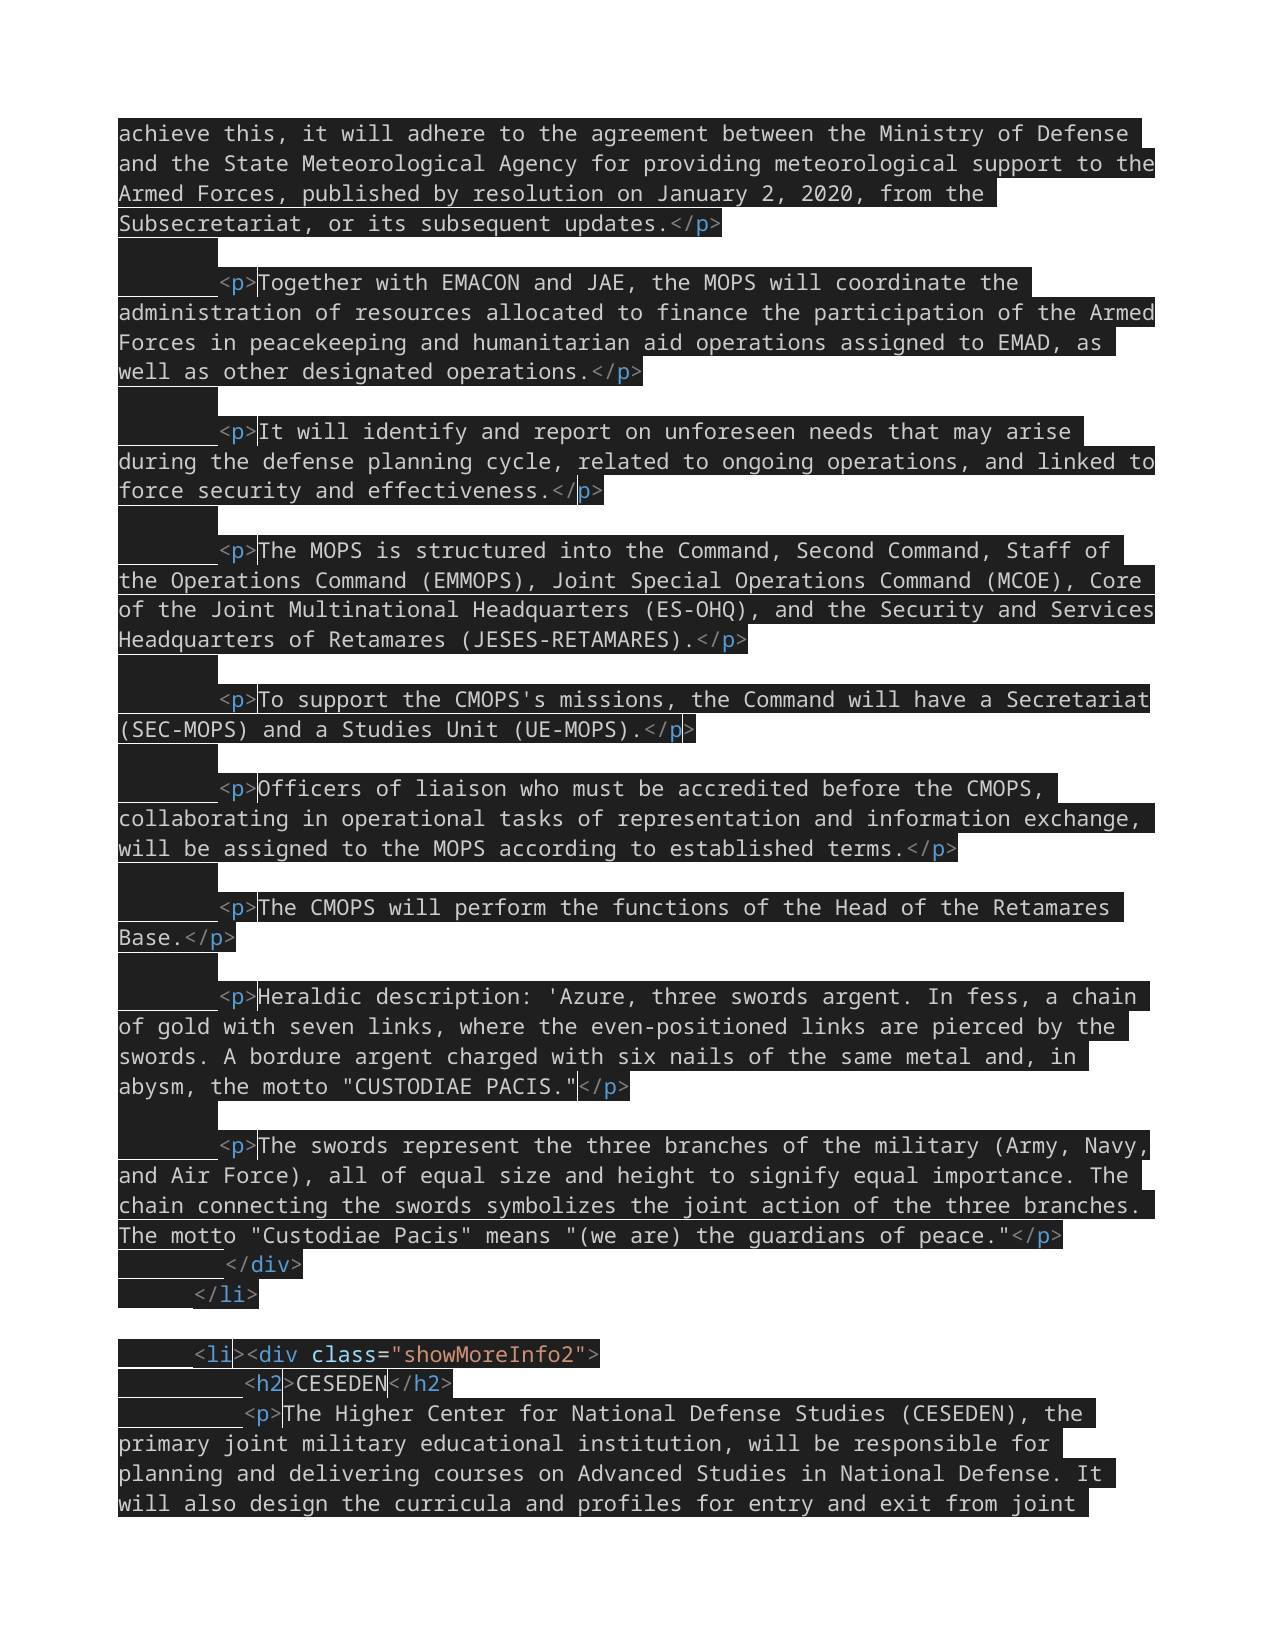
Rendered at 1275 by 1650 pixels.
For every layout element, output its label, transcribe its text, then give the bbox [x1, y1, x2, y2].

text <p>Heraldic description: 'Azure, three swords argent. In fess, a chain of gold with seven links, where the even-positioned links are pierced by the swords. A bordure argent charged with six nails of the same metal and, in abysm, the motto "CUSTODIAE PACIS."</p> [118, 981, 1157, 1101]
text <p>The MOPS is structured into the Command, Second Command, Staff of the Operations Command (EMMOPS), Joint Special Operations Command (MCOE), Core of the Joint Multinational Headquarters (ES-OHQ), and the Security and Services Headquarters of Retamares (JESES-RETAMARES).</p> [118, 535, 1157, 654]
text <h2>CESEDEN</h2> [118, 1368, 1157, 1398]
text </li> [118, 1279, 1157, 1309]
text <p>Officers of liaison who must be accredited before the CMOPS, collaborating in operational tasks of representation and information exchange, will be assigned to the MOPS according to established terms.</p> [118, 773, 1157, 862]
text <p>It will identify and report on unforeseen needs that may arise during the defense planning cycle, related to ongoing operations, and linked to force security and effectiveness.</p> [118, 416, 1157, 505]
text <p>The Higher Center for National Defense Studies (CESEDEN), the primary joint military educational institution, will be responsible for planning and delivering courses on Advanced Studies in National Defense. It will also design the curricula and profiles for entry and exit from joint [118, 1398, 1157, 1517]
text <p>The swords represent the three branches of the military (Army, Navy, and Air Force), all of equal size and height to signify equal importance. The chain connecting the swords symbolizes the joint action of the three branches. The motto "Custodiae Pacis" means "(we are) the guardians of peace."</p> [118, 1130, 1157, 1249]
text </div> [118, 1249, 1157, 1279]
text achieve this, it will adhere to the agreement between the Ministry of Defense and the State Meteorological Agency for providing meteorological support to the Armed Forces, published by resolution on January 2, 2020, from the Subsecretariat, or its subsequent updates.</p> [118, 118, 1157, 237]
text <li><div class="showMoreInfo2"> [118, 1339, 1157, 1368]
text <p>Together with EMACON and JAE, the MOPS will coordinate the administration of resources allocated to finance the participation of the Armed Forces in peacekeeping and humanitarian aid operations assigned to EMAD, as well as other designated operations.</p> [118, 267, 1157, 386]
text <p>The CMOPS will perform the functions of the Head of the Retamares Base.</p> [118, 892, 1157, 952]
text <p>To support the CMOPS's missions, the Command will have a Secretariat (SEC-MOPS) and a Studies Unit (UE-MOPS).</p> [118, 684, 1157, 743]
